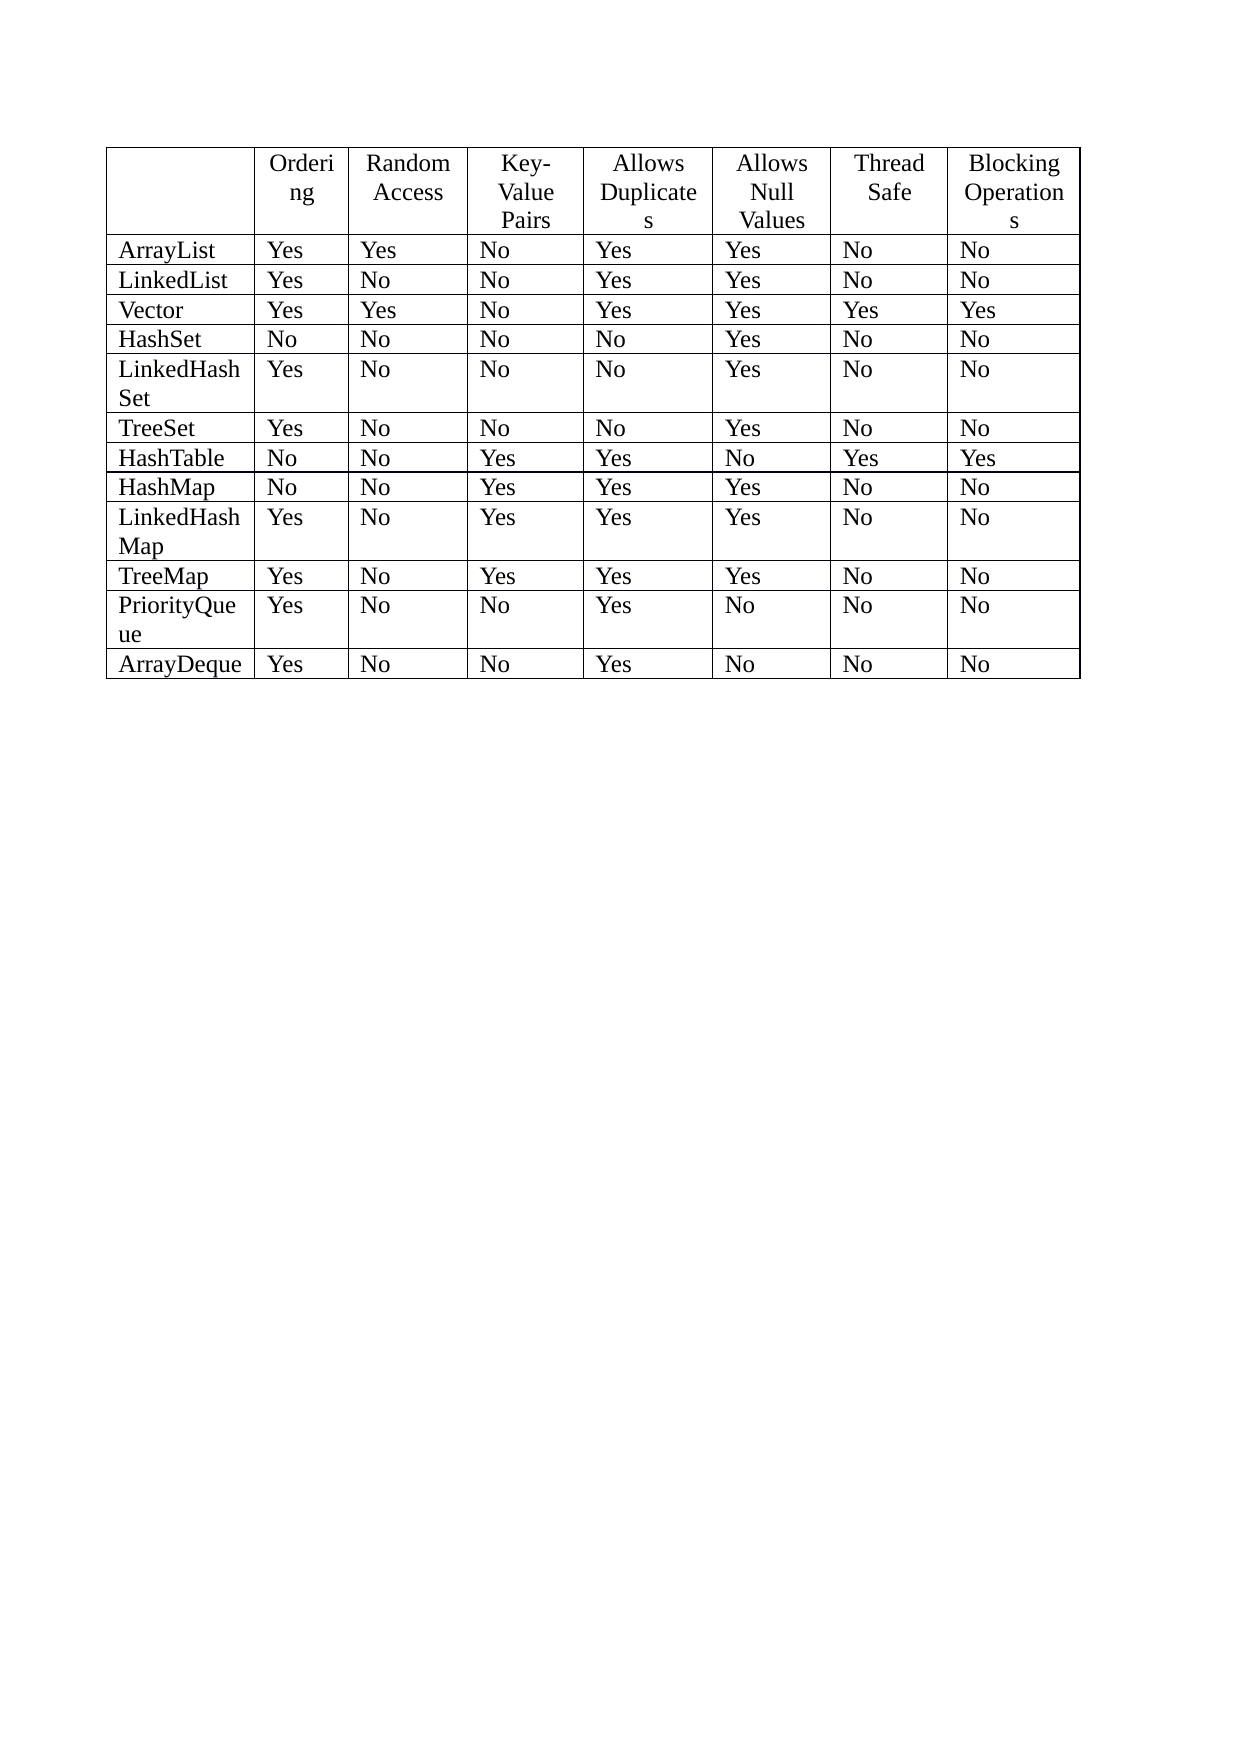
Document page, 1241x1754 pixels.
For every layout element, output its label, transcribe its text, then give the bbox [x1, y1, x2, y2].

table_cell No [831, 413, 947, 442]
table_cell No [349, 561, 467, 589]
table_cell Yes [255, 235, 348, 264]
table_cell Yes [349, 235, 467, 264]
table_cell No [831, 649, 947, 678]
table_cell Yes [584, 502, 712, 560]
table_cell No [349, 502, 467, 560]
table_cell LinkedHashMap [107, 502, 254, 560]
table_cell Yes [468, 561, 583, 589]
table_cell Yes [584, 473, 712, 501]
table_cell Yes [468, 443, 583, 471]
table_cell No [468, 591, 583, 648]
table_header [107, 148, 254, 234]
table_cell Yes [584, 649, 712, 678]
table_cell No [349, 265, 467, 294]
table_cell Yes [255, 413, 348, 442]
table_cell No [255, 473, 348, 501]
table_cell Yes [713, 325, 830, 353]
table_cell No [713, 649, 830, 678]
table_cell HashSet [107, 325, 254, 353]
table_cell No [948, 235, 1079, 264]
table_cell No [349, 649, 467, 678]
table_cell No [468, 354, 583, 412]
table_cell Yes [255, 502, 348, 560]
table_cell Vector [107, 295, 254, 323]
table_cell Yes [584, 295, 712, 323]
table_cell No [349, 591, 467, 648]
table_cell No [713, 443, 830, 471]
table_cell Yes [713, 354, 830, 412]
table_cell Yes [831, 443, 947, 471]
table_cell No [468, 235, 583, 264]
table_cell No [468, 413, 583, 442]
table_cell No [584, 325, 712, 353]
table_cell Yes [713, 295, 830, 323]
table_cell No [831, 502, 947, 560]
table_cell No [948, 413, 1079, 442]
table_cell HashTable [107, 443, 254, 471]
table_header Blocking Operations [948, 148, 1079, 234]
table_cell No [948, 561, 1079, 589]
table_cell No [468, 295, 583, 323]
table_cell Yes [713, 265, 830, 294]
table_cell No [948, 325, 1079, 353]
table_cell No [255, 443, 348, 471]
table_cell Yes [468, 502, 583, 560]
table_cell No [948, 265, 1079, 294]
table_cell Yes [255, 649, 348, 678]
table_cell Yes [584, 235, 712, 264]
table_header Ordering [255, 148, 348, 234]
table_cell No [948, 591, 1079, 648]
table_header Allows Null Values [713, 148, 830, 234]
table_cell No [349, 413, 467, 442]
table_cell ArrayList [107, 235, 254, 264]
table_cell No [468, 649, 583, 678]
table_cell Yes [948, 295, 1079, 323]
table_cell Yes [584, 591, 712, 648]
table_cell No [584, 413, 712, 442]
table_cell Yes [831, 295, 947, 323]
table_cell No [349, 325, 467, 353]
table_cell No [831, 591, 947, 648]
table_cell No [349, 473, 467, 501]
table_cell No [948, 649, 1079, 678]
table_cell Yes [584, 265, 712, 294]
table_header Allows Duplicates [584, 148, 712, 234]
table_cell Yes [255, 354, 348, 412]
table_cell No [948, 502, 1079, 560]
table_cell Yes [713, 502, 830, 560]
table_cell LinkedHashSet [107, 354, 254, 412]
table_cell No [468, 325, 583, 353]
table_cell PriorityQueue [107, 591, 254, 648]
table_cell TreeMap [107, 561, 254, 589]
table_cell No [468, 265, 583, 294]
table_cell No [255, 325, 348, 353]
table_cell No [831, 473, 947, 501]
table_cell Yes [713, 561, 830, 589]
table_cell No [349, 443, 467, 471]
table_cell Yes [349, 295, 467, 323]
table_cell Yes [713, 235, 830, 264]
table_cell Yes [713, 413, 830, 442]
table_cell Yes [584, 443, 712, 471]
table_cell Yes [255, 265, 348, 294]
table_cell Yes [255, 561, 348, 589]
table_cell Yes [713, 473, 830, 501]
table_header Key-Value Pairs [468, 148, 583, 234]
table_cell Yes [468, 473, 583, 501]
table_cell Yes [948, 443, 1079, 471]
table_cell No [831, 235, 947, 264]
table_cell HashMap [107, 473, 254, 501]
table_cell No [713, 591, 830, 648]
table_cell No [584, 354, 712, 412]
table_cell ArrayDeque [107, 649, 254, 678]
table_cell No [831, 325, 947, 353]
table_cell No [948, 354, 1079, 412]
table_cell Yes [255, 591, 348, 648]
table_cell No [831, 561, 947, 589]
table_cell TreeSet [107, 413, 254, 442]
table_cell Yes [584, 561, 712, 589]
table_header Random Access [349, 148, 467, 234]
table_cell LinkedList [107, 265, 254, 294]
table_cell No [948, 473, 1079, 501]
table_cell No [831, 265, 947, 294]
table_cell No [349, 354, 467, 412]
table_cell No [831, 354, 947, 412]
table_header Thread Safe [831, 148, 947, 234]
table_cell Yes [255, 295, 348, 323]
